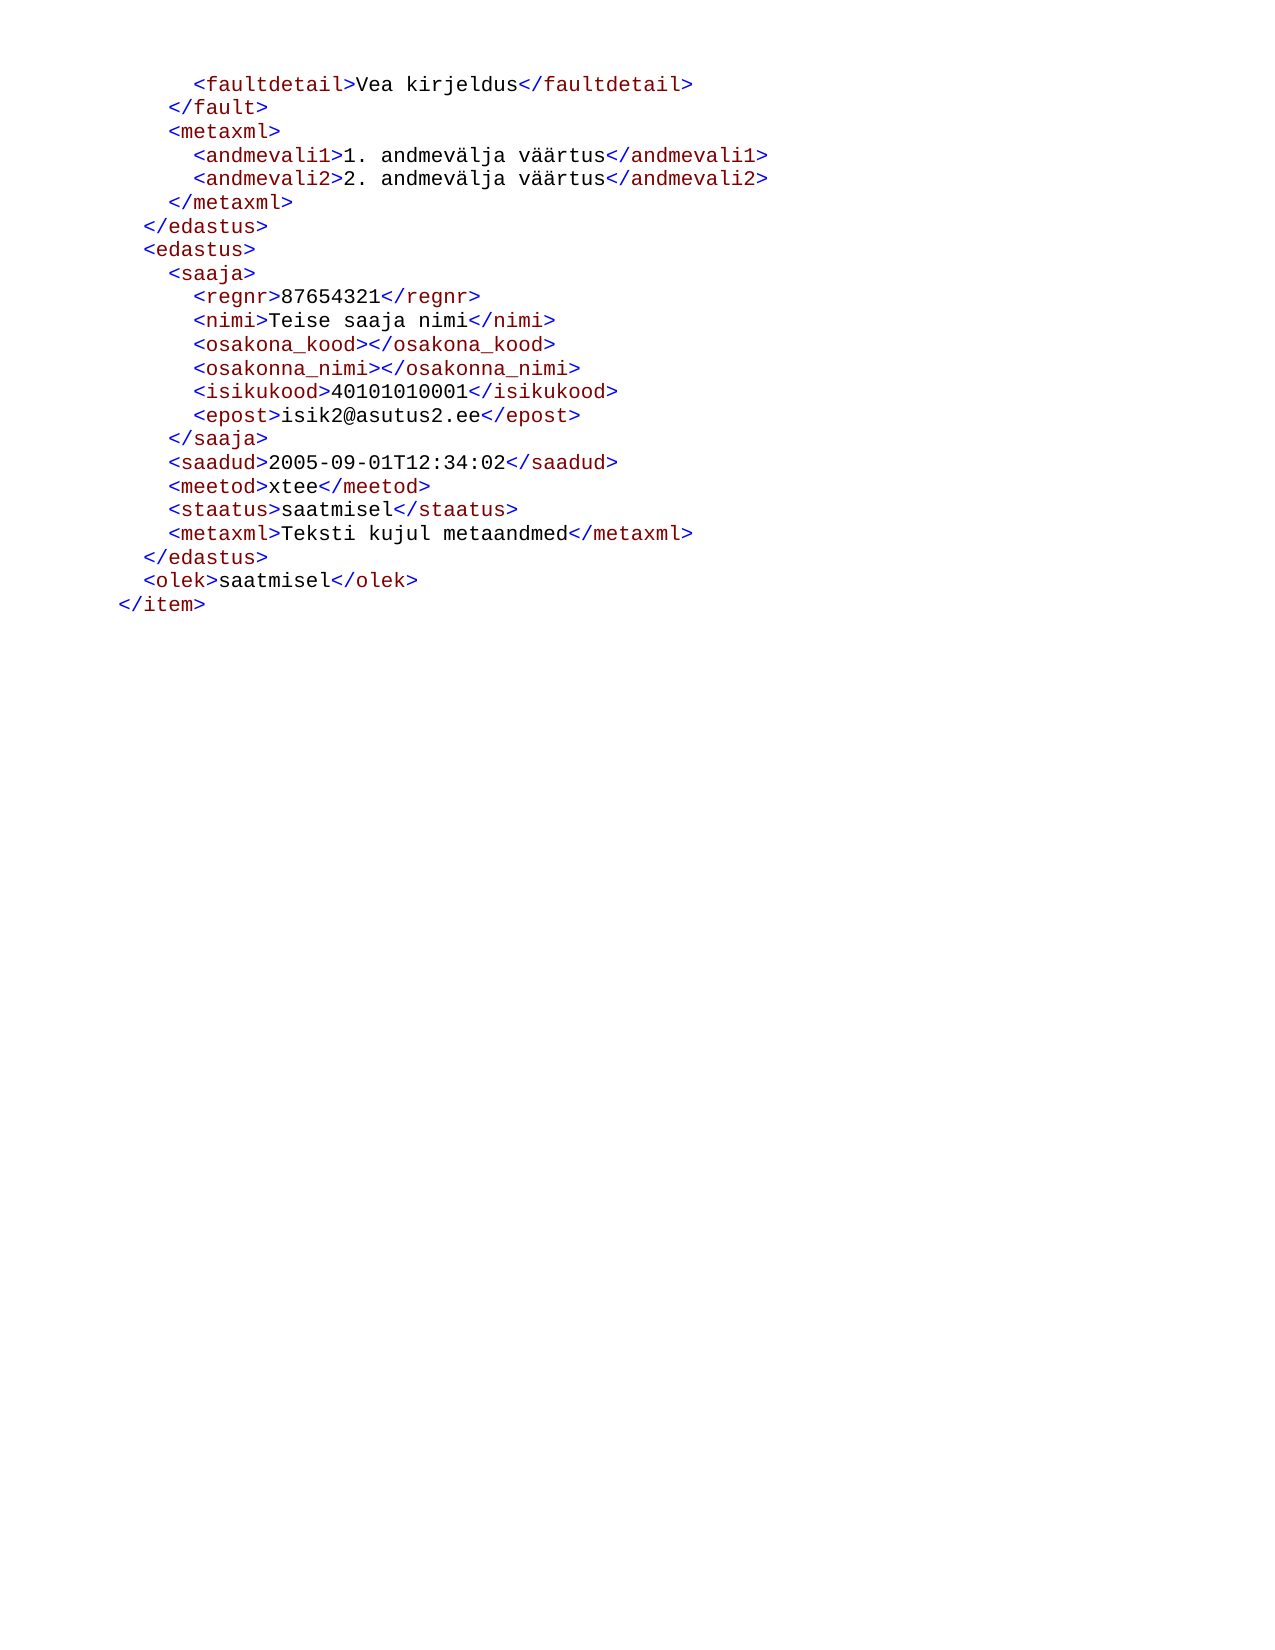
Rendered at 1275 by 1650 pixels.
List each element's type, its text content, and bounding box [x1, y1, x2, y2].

text <andmevali2>2. andmevälja väärtus</andmevali2> [118, 168, 1157, 192]
text </edastus> [118, 547, 1157, 570]
text <metaxml> [118, 121, 1157, 145]
text </saaja> [118, 428, 1157, 452]
text <osakona_kood></osakona_kood> [118, 334, 1157, 357]
text <isikukood>40101010001</isikukood> [118, 381, 1157, 405]
text <epost>isik2@asutus2.ee</epost> [118, 405, 1157, 428]
text <staatus>saatmisel</staatus> [118, 499, 1157, 523]
text <andmevali1>1. andmevälja väärtus</andmevali1> [118, 145, 1157, 168]
text <edastus> [118, 239, 1157, 263]
text <osakonna_nimi></osakonna_nimi> [118, 357, 1157, 381]
text </item> [118, 594, 1157, 618]
text </metaxml> [118, 192, 1157, 216]
text </edastus> [118, 216, 1157, 239]
text <nimi>Teise saaja nimi</nimi> [118, 310, 1157, 334]
text <regnr>87654321</regnr> [118, 287, 1157, 310]
text <saaja> [118, 263, 1157, 287]
text <faultdetail>Vea kirjeldus</faultdetail> [118, 74, 1157, 97]
text </fault> [118, 97, 1157, 121]
text <meetod>xtee</meetod> [118, 476, 1157, 499]
text <olek>saatmisel</olek> [118, 570, 1157, 594]
text <saadud>2005-09-01T12:34:02</saadud> [118, 452, 1157, 476]
text <metaxml>Teksti kujul metaandmed</metaxml> [118, 523, 1157, 547]
